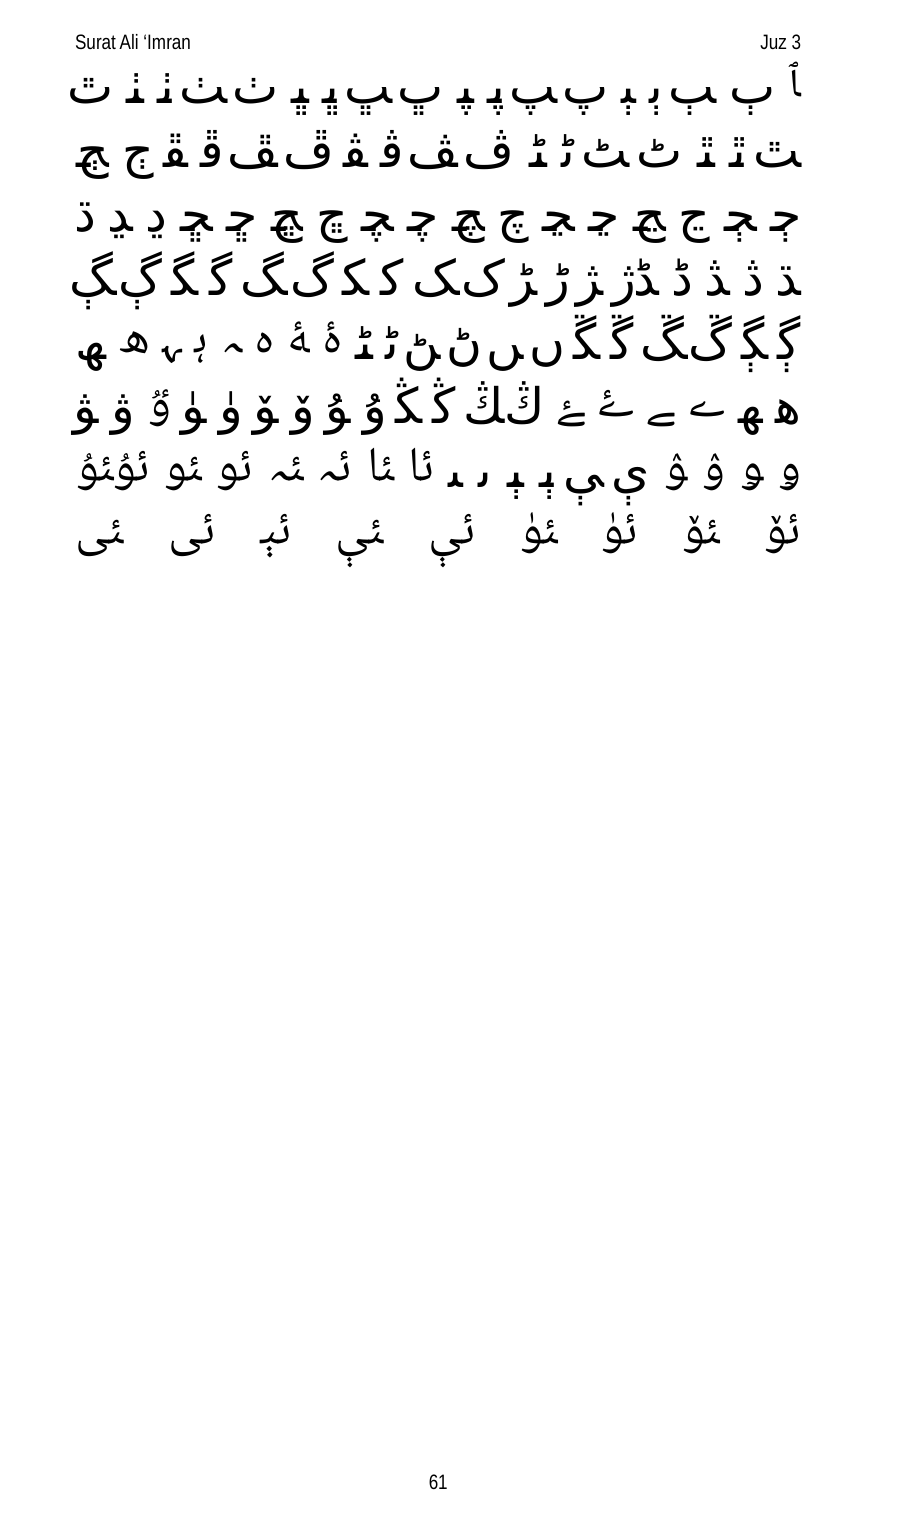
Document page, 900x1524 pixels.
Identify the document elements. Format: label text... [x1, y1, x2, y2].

text ﭑ ﭒ ﭓ ﭔ ﭕ ﭖ ﭗ ﭘ ﭙ ﭚ ﭛ ﭜ ﭝ ﭞ ﭟ ﭠ ﭡ ﭢ ﭣ ﭤ ﭥ ﭦ ﭧ ﭨ ﭩ ﭪ ﭫ ﭬ ﭭ ﭮ ﭯ ﭰ ﭱ ﭲ ﭳ ﭴ ﭵ ﭶ ﭷ ﭸ ﭹ ﭺ ﭻ ﭼ ﭽ ﭾ ﭿ ﮀ ﮁ ﮂ ﮃ ﮄ ﮅ ﮆ ﮇ ﮈ ﮉﮊ ﮋ ﮌ ﮍ ﮎ ﮏ ﮐ ﮑ ﮒ ﮓ ﮔ ﮕ ﮖ ﮗ ﮘ ﮙ ﮚ ﮛ ﮜ ﮝ ﮞ ﮟ ﮠ ﮡ ﮢ ﮣ ﮤ ﮥ ﮦ ﮧ ﮨ ﮩ ﮪ ﮫ ﮬ ﮭ ﮮ ﮯ ﮰ ﮱ ﯓ ﯔ ﯕ ﯖ ﯗ ﯘ ﯙ ﯚ ﯛ ﯜ ﯝ ﯞ ﯟ ﯠ ﯡ ﯢ ﯣ ﯤ ﯥ ﯦ ﯧ ﯨ ﯩ ﯪ ﯫ ﯬ ﯭ ﯮ ﯯ ﯰﯱ ﯲ ﯳ ﯴ ﯵ ﯶ ﯷ ﯸ ﯹ ﯺ [75, 60, 801, 571]
